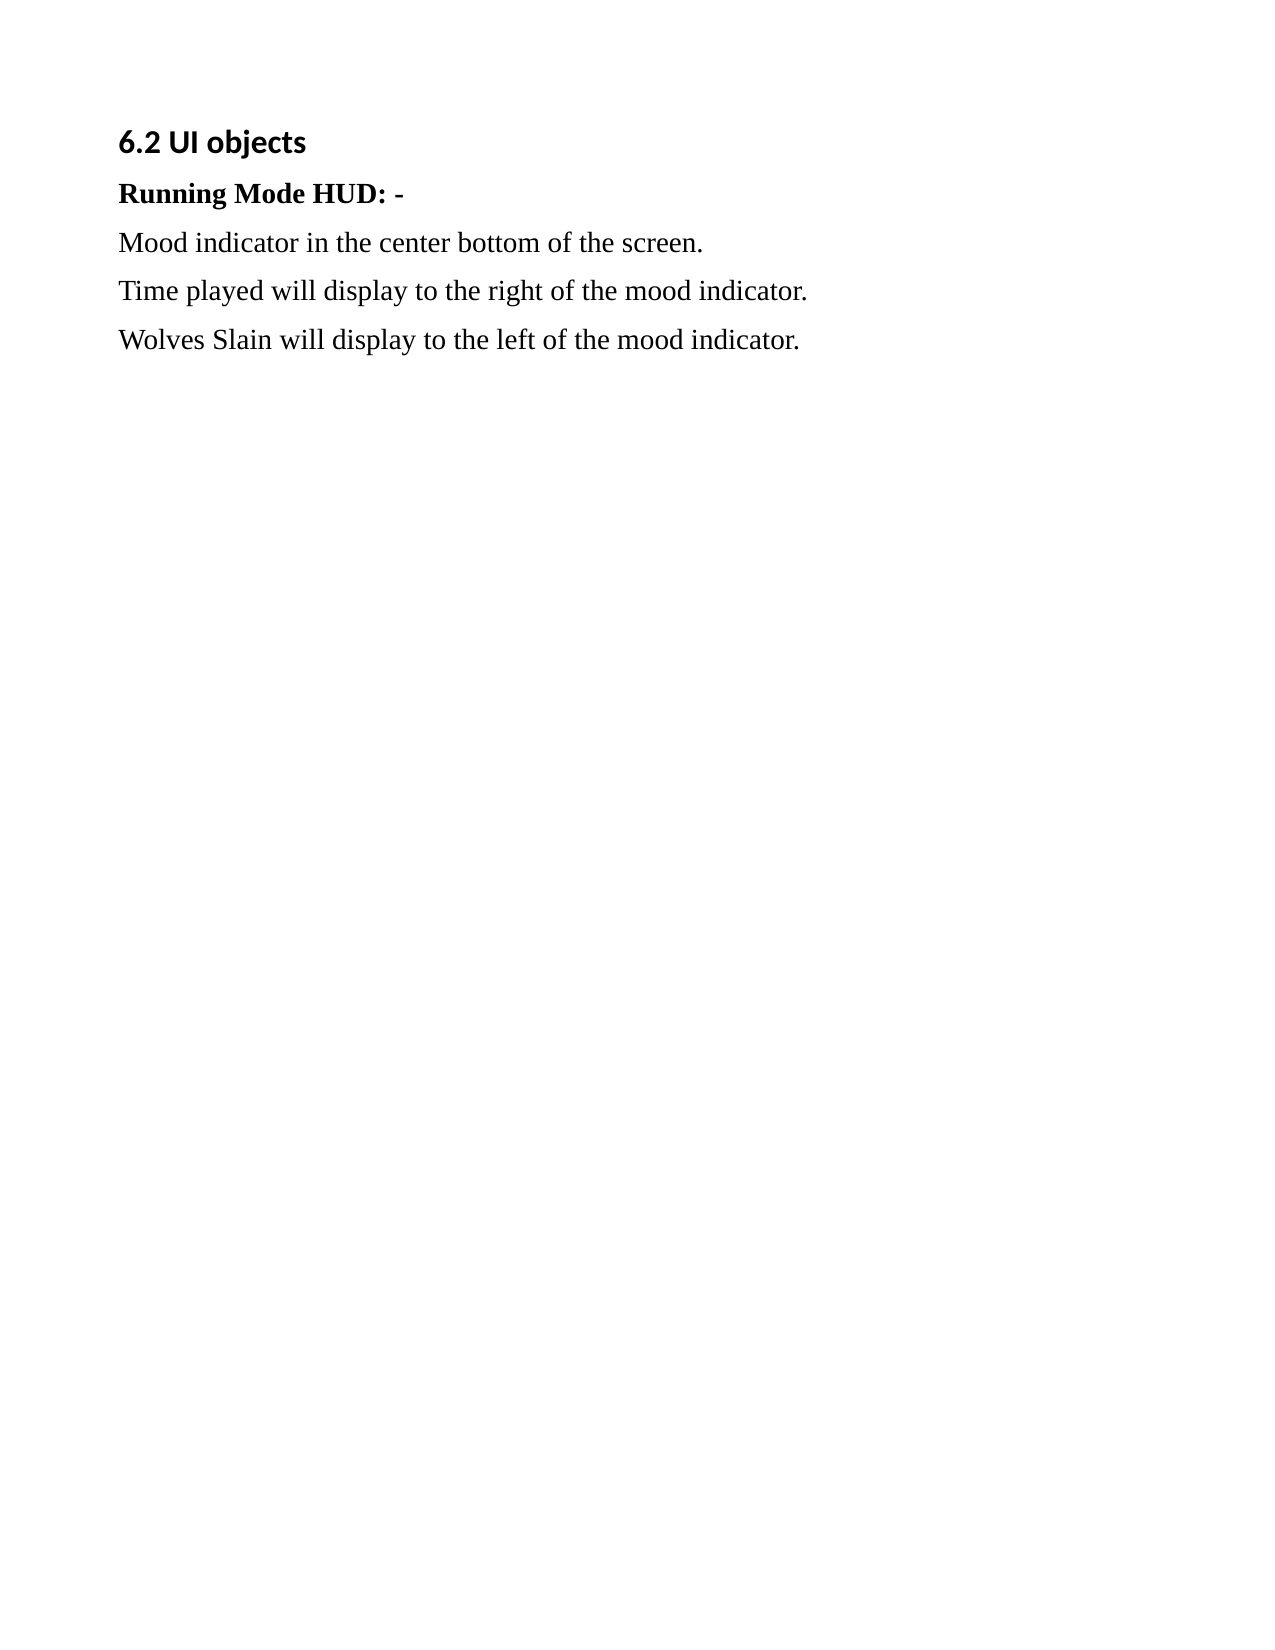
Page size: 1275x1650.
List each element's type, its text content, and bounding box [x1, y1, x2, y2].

text Mood indicator in the center bottom of the screen. [118, 225, 1157, 259]
text Wolves Slain will display to the left of the mood indicator. [118, 322, 1157, 356]
text Running Mode HUD: - [118, 177, 1157, 210]
text Time played will display to the right of the mood indicator. [118, 273, 1157, 307]
text 6.2 UI objects [118, 121, 1157, 162]
